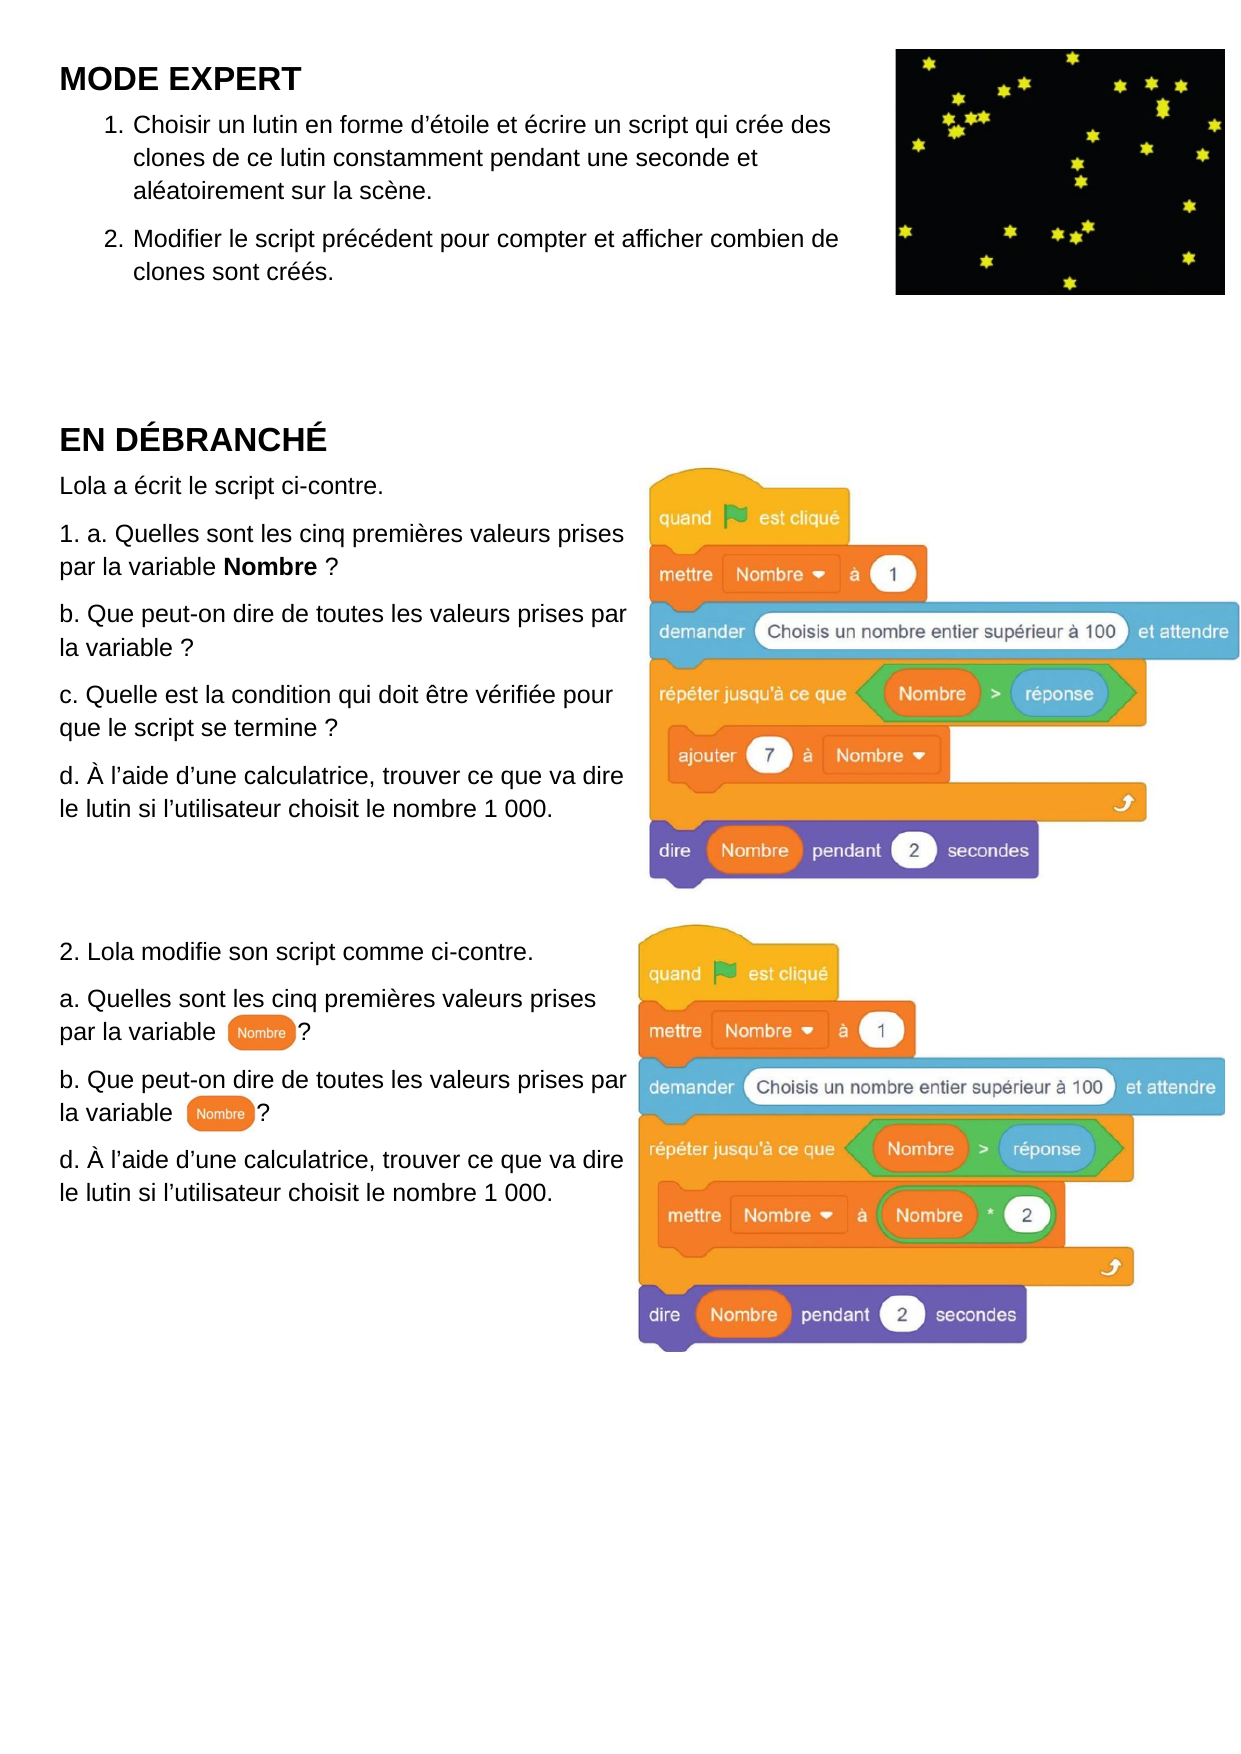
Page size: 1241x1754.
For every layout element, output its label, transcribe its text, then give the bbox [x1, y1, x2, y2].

picture [630, 920, 1226, 1352]
text 1. a. Quelles sont les cinq premières valeurs prises par la variable Nombre ? [59, 519, 636, 581]
subtitle EN DÉBRANCHÉ [59, 420, 1181, 459]
text Lola a écrit le script ci-contre. [59, 471, 636, 500]
picture [895, 49, 1225, 295]
list Choisir un lutin en forme d’étoile et écrire un script qui crée des clones de ce lutin constamment pendant une seconde et aléatoirement sur la scène. [103, 110, 895, 205]
text b. Que peut-on dire de toutes les valeurs prises par la variable ? [59, 599, 636, 661]
text a. Quelles sont les cinq premières valeurs prises par la variable ? [59, 984, 630, 1046]
picture [225, 1012, 298, 1053]
text d. À l’aide d’une calculatrice, trouver ce que va dire le lutin si l’utilisateur choisit le nombre 1 000. [59, 1145, 630, 1207]
picture [184, 1093, 257, 1134]
picture [636, 459, 1240, 892]
subtitle MODE EXPERT [59, 59, 895, 97]
text 2. Lola modifie son script comme ci-contre. [59, 937, 630, 965]
list Modifier le script précédent pour compter et afficher combien de clones sont créés. [103, 224, 895, 285]
text d. À l’aide d’une calculatrice, trouver ce que va dire le lutin si l’utilisateur choisit le nombre 1 000. [59, 761, 636, 822]
text b. Que peut-on dire de toutes les valeurs prises par la variable ? [59, 1065, 630, 1127]
text c. Quelle est la condition qui doit être vérifiée pour que le script se termine ? [59, 680, 636, 742]
